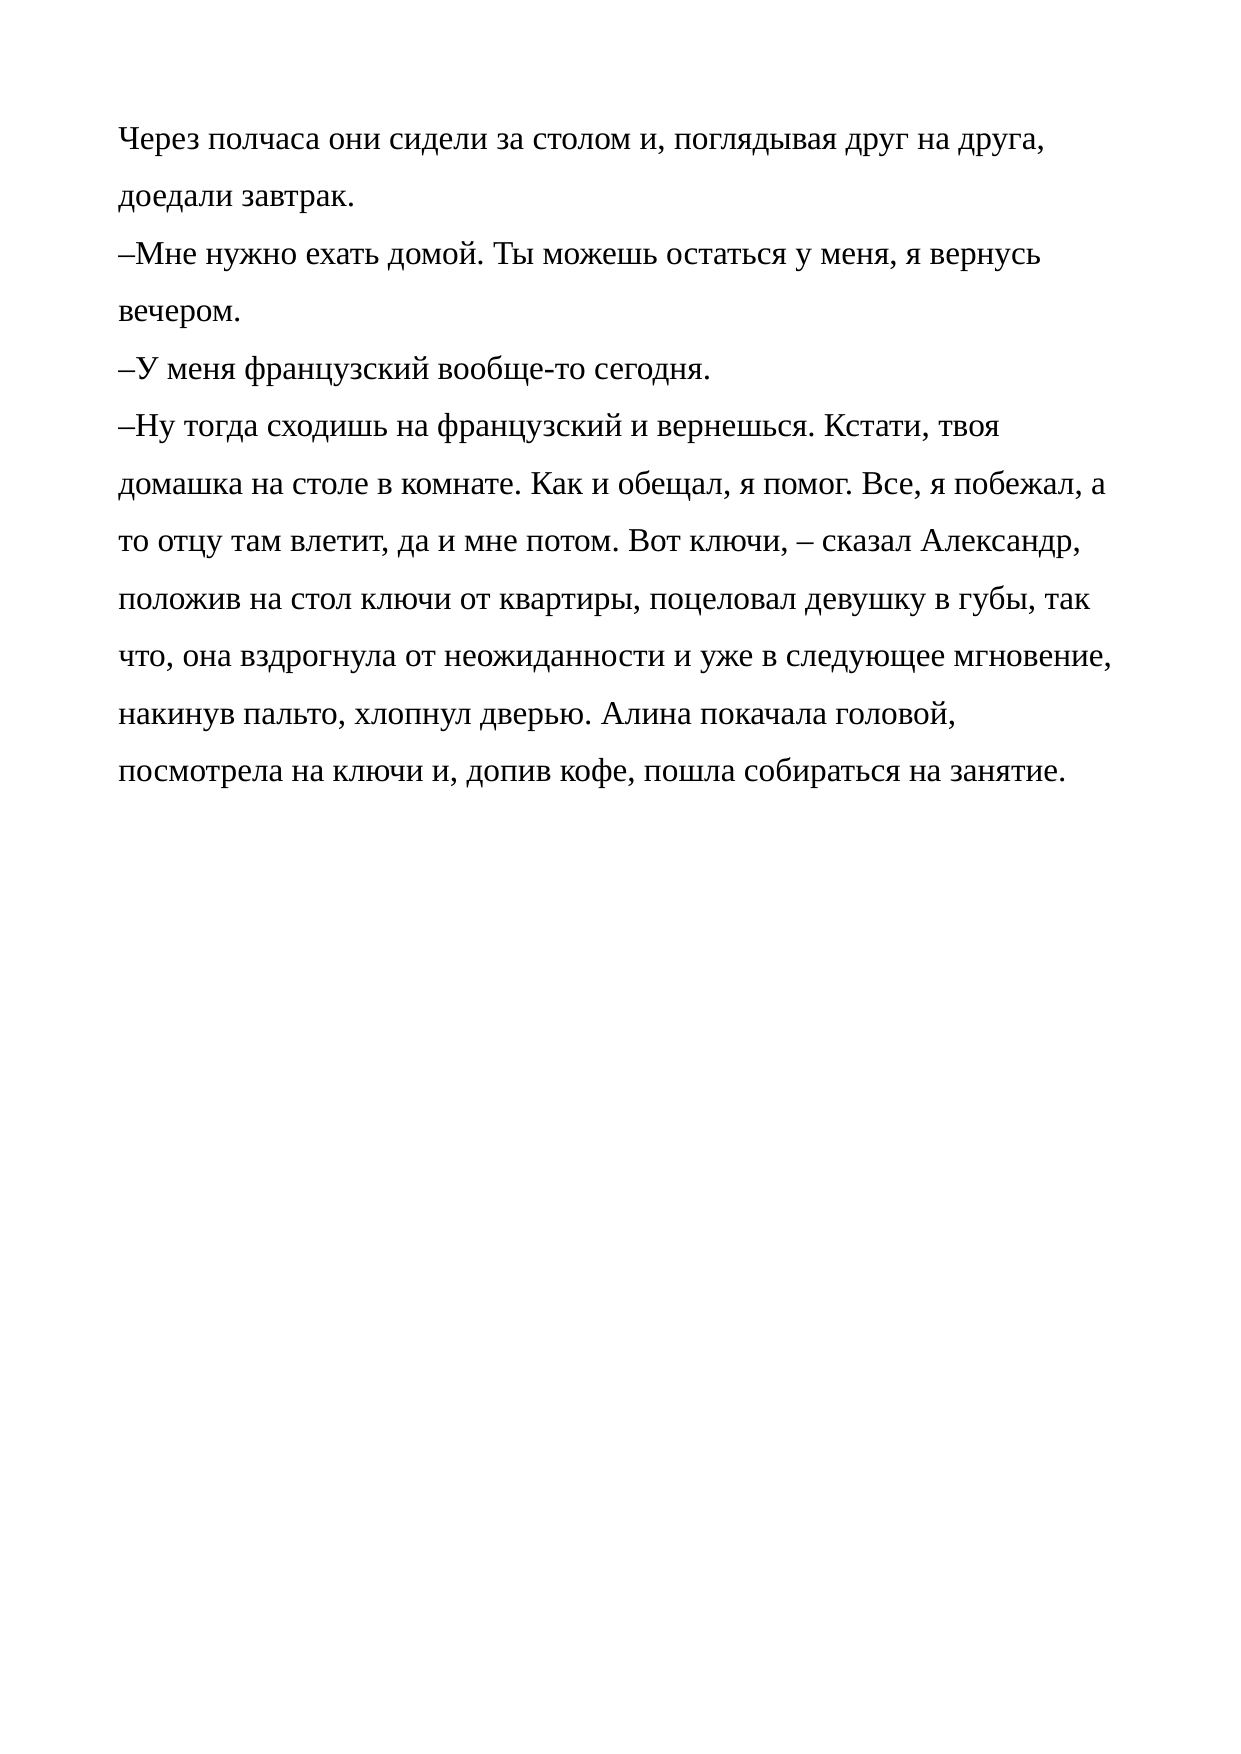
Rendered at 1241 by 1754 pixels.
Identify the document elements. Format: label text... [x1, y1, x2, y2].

text Через полчаса они сидели за столом и, поглядывая друг на друга, доедали завтрак. [118, 118, 1122, 214]
text –Ну тогда сходишь на французский и вернешься. Кстати, твоя домашка на столе в комнате. Как и обещал, я помог. Все, я побежал, а то отцу там влетит, да и мне потом. Вот ключи, – сказал Александр, положив на стол ключи от квартиры, поцеловал девушку в губы, так что, она вздрогнула от неожиданности и уже в следующее мгновение, накинув пальто, хлопнул дверью. Алина покачала головой, посмотрела на ключи и, допив кофе, пошла собираться на занятие. [118, 406, 1122, 789]
text –Мне нужно ехать домой. Ты можешь остаться у меня, я вернусь вечером. [118, 233, 1122, 329]
text –У меня французский вообще-то сегодня. [118, 348, 1122, 386]
